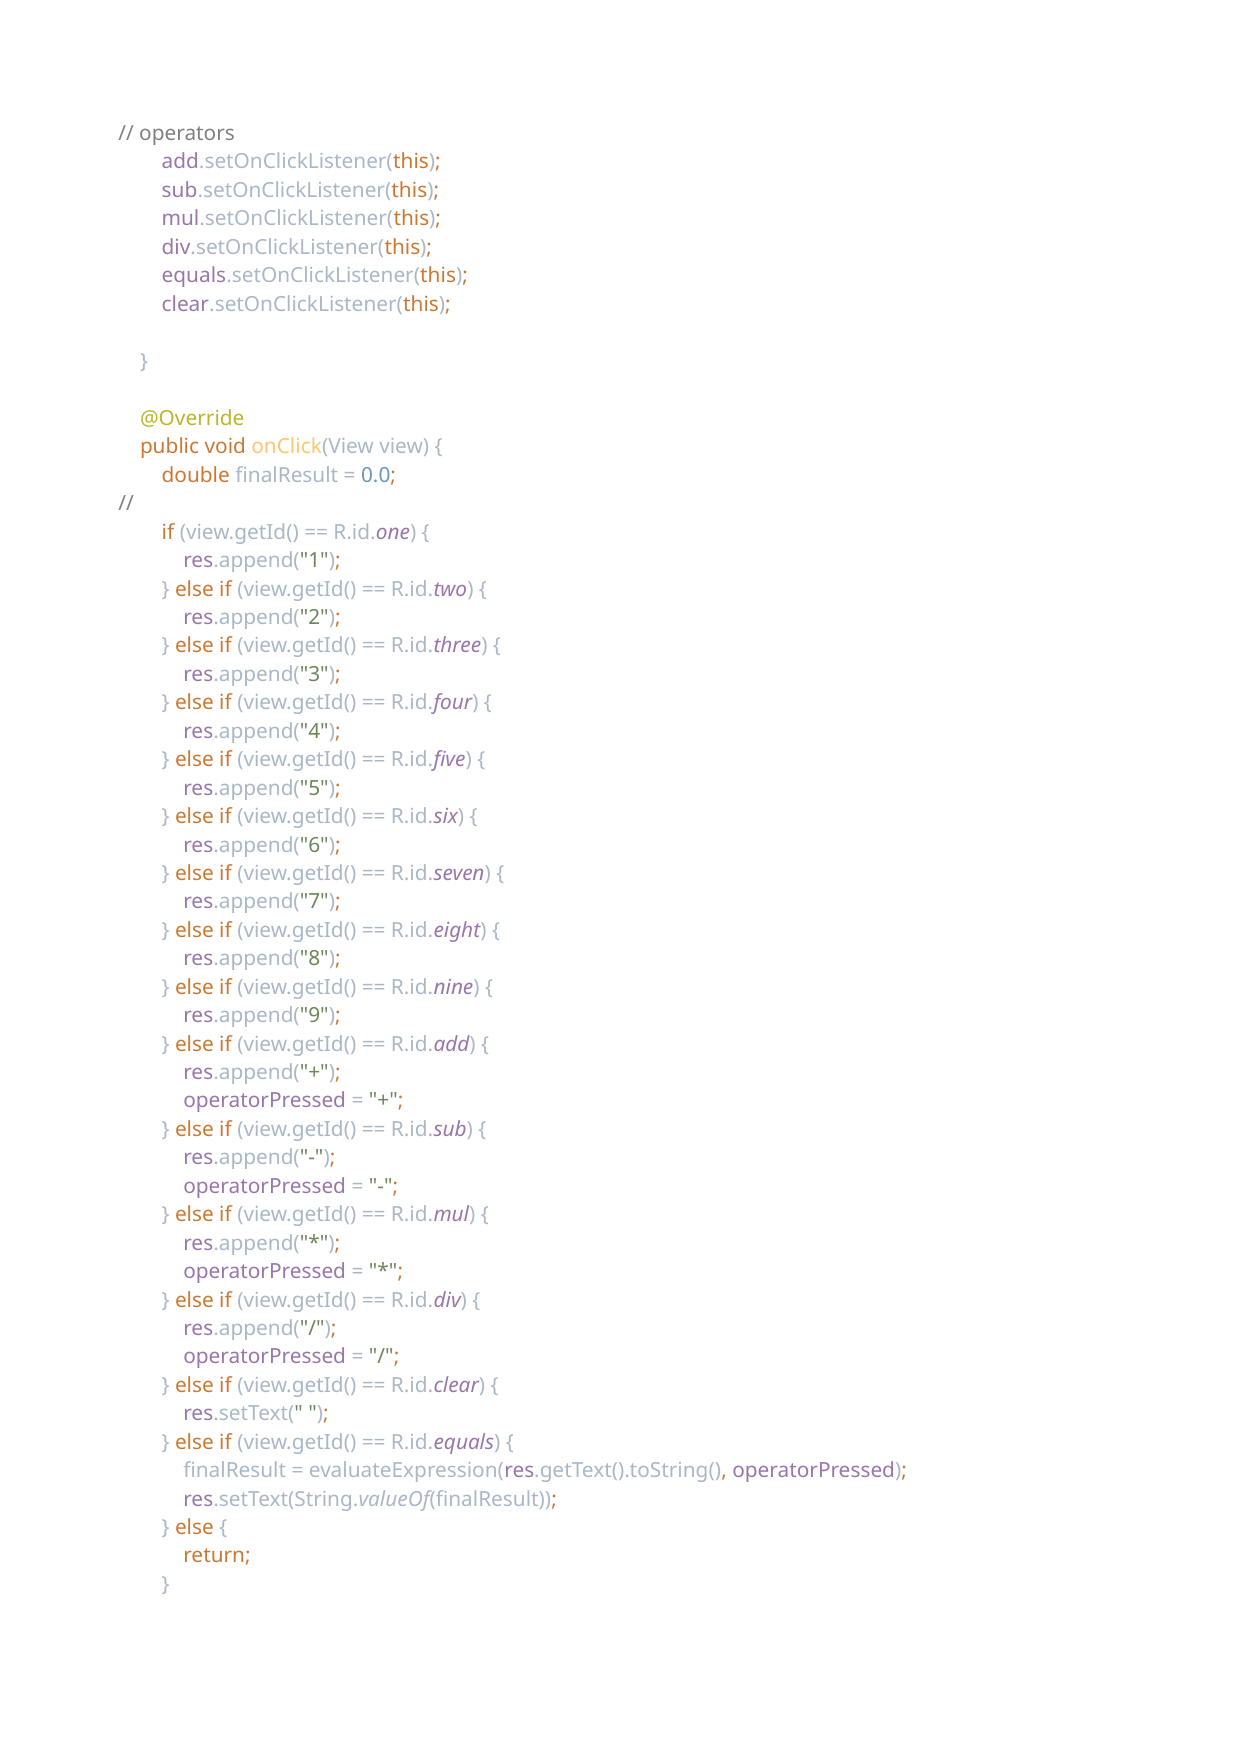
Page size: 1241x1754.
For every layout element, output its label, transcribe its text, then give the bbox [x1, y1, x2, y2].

text // operators add.setOnClickListener(this); sub.setOnClickListener(this); mul.setOnClickListener(this); div.setOnClickListener(this); equals.setOnClickListener(this); clear.setOnClickListener(this); } @Override public void onClick(View view) { double finalResult = 0.0; // if (view.getId() == R.id.one) { res.append("1"); } else if (view.getId() == R.id.two) { res.append("2"); } else if (view.getId() == R.id.three) { res.append("3"); } else if (view.getId() == R.id.four) { res.append("4"); } else if (view.getId() == R.id.five) { res.append("5"); } else if (view.getId() == R.id.six) { res.append("6"); } else if (view.getId() == R.id.seven) { res.append("7"); } else if (view.getId() == R.id.eight) { res.append("8"); } else if (view.getId() == R.id.nine) { res.append("9"); } else if (view.getId() == R.id.add) { res.append("+"); operatorPressed = "+"; } else if (view.getId() == R.id.sub) { res.append("-"); operatorPressed = "-"; } else if (view.getId() == R.id.mul) { res.append("*"); operatorPressed = "*"; } else if (view.getId() == R.id.div) { res.append("/"); operatorPressed = "/"; } else if (view.getId() == R.id.clear) { res.setText(" "); } else if (view.getId() == R.id.equals) { finalResult = evaluateExpression(res.getText().toString(), operatorPressed); res.setText(String.valueOf(finalResult)); } else { return; } [118, 118, 1122, 1626]
